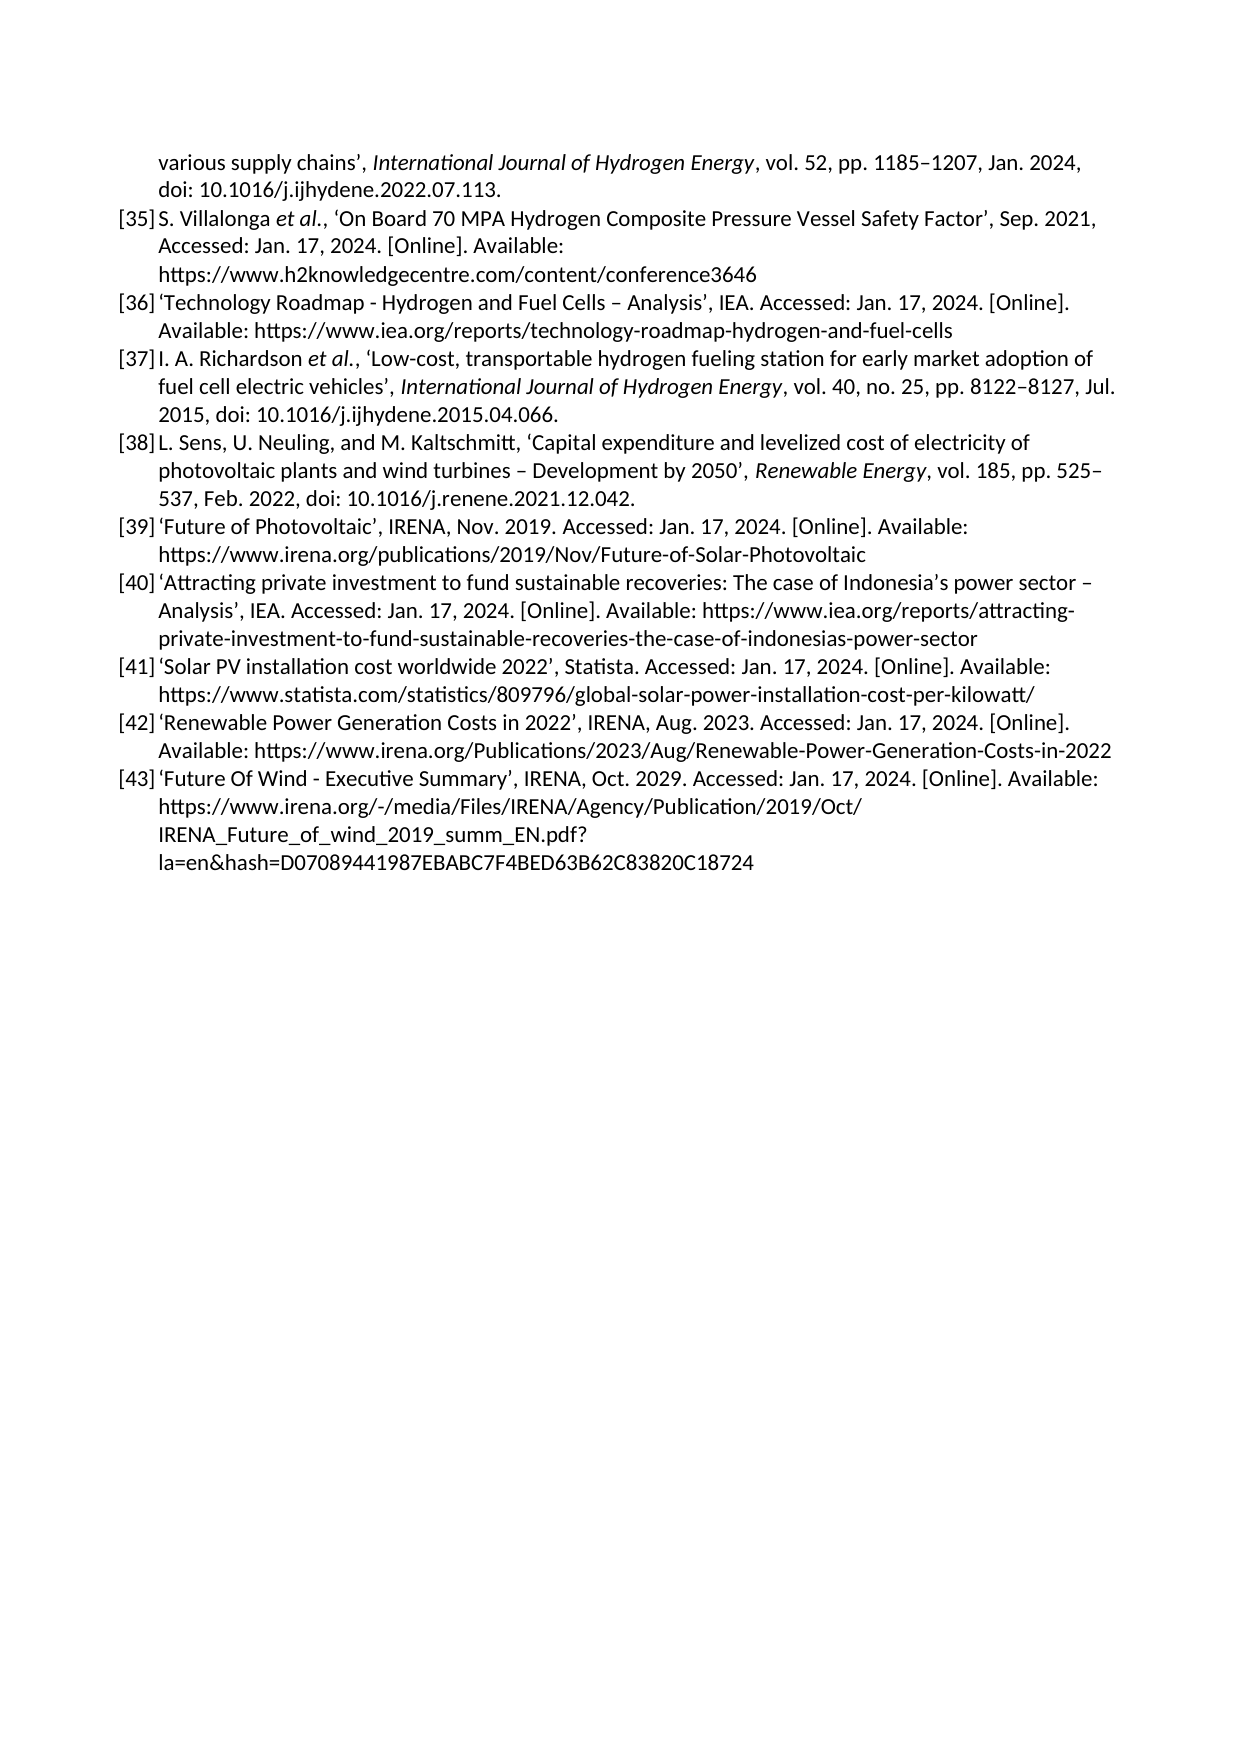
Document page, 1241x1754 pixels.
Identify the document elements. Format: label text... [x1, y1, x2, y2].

text [35] S. Villalonga et al., ‘On Board 70 MPA Hydrogen Composite Pressure Vessel Safety Factor’, Sep. 2021, Accessed: Jan. 17, 2024. [Online]. Available: https://www.h2knowledgecentre.com/content/conference3646 [118, 204, 1122, 288]
text [37] I. A. Richardson et al., ‘Low-cost, transportable hydrogen fueling station for early market adoption of fuel cell electric vehicles’, International Journal of Hydrogen Energy, vol. 40, no. 25, pp. 8122–8127, Jul. 2015, doi: 10.1016/j.ijhydene.2015.04.066. [118, 344, 1122, 428]
text [40] ‘Attracting private investment to fund sustainable recoveries: The case of Indonesia’s power sector – Analysis’, IEA. Accessed: Jan. 17, 2024. [Online]. Available: https://www.iea.org/reports/attracting-private-investment-to-fund-sustainable-recoveries-the-case-of-indonesias-power-sector [118, 568, 1122, 652]
text [38] L. Sens, U. Neuling, and M. Kaltschmitt, ‘Capital expenditure and levelized cost of electricity of photovoltaic plants and wind turbines – Development by 2050’, Renewable Energy, vol. 185, pp. 525–537, Feb. 2022, doi: 10.1016/j.renene.2021.12.042. [118, 428, 1122, 512]
text [36] ‘Technology Roadmap - Hydrogen and Fuel Cells – Analysis’, IEA. Accessed: Jan. 17, 2024. [Online]. Available: https://www.iea.org/reports/technology-roadmap-hydrogen-and-fuel-cells [118, 288, 1122, 344]
text [43] ‘Future Of Wind - Executive Summary’, IRENA, Oct. 2029. Accessed: Jan. 17, 2024. [Online]. Available: https://www.irena.org/-/media/Files/IRENA/Agency/Publication/2019/Oct/IRENA_Future_of_wind_2019_summ_EN.pdf?la=en&hash=D07089441987EBABC7F4BED63B62C83820C18724 [118, 764, 1122, 876]
text [42] ‘Renewable Power Generation Costs in 2022’, IRENA, Aug. 2023. Accessed: Jan. 17, 2024. [Online]. Available: https://www.irena.org/Publications/2023/Aug/Renewable-Power-Generation-Costs-in-2022 [118, 708, 1122, 764]
text [39] ‘Future of Photovoltaic’, IRENA, Nov. 2019. Accessed: Jan. 17, 2024. [Online]. Available: https://www.irena.org/publications/2019/Nov/Future-of-Solar-Photovoltaic [118, 512, 1122, 568]
text [41] ‘Solar PV installation cost worldwide 2022’, Statista. Accessed: Jan. 17, 2024. [Online]. Available: https://www.statista.com/statistics/809796/global-solar-power-installation-cost-per-kilowatt/ [118, 652, 1122, 708]
text various supply chains’, International Journal of Hydrogen Energy, vol. 52, pp. 1185–1207, Jan. 2024, doi: 10.1016/j.ijhydene.2022.07.113. [118, 148, 1122, 204]
